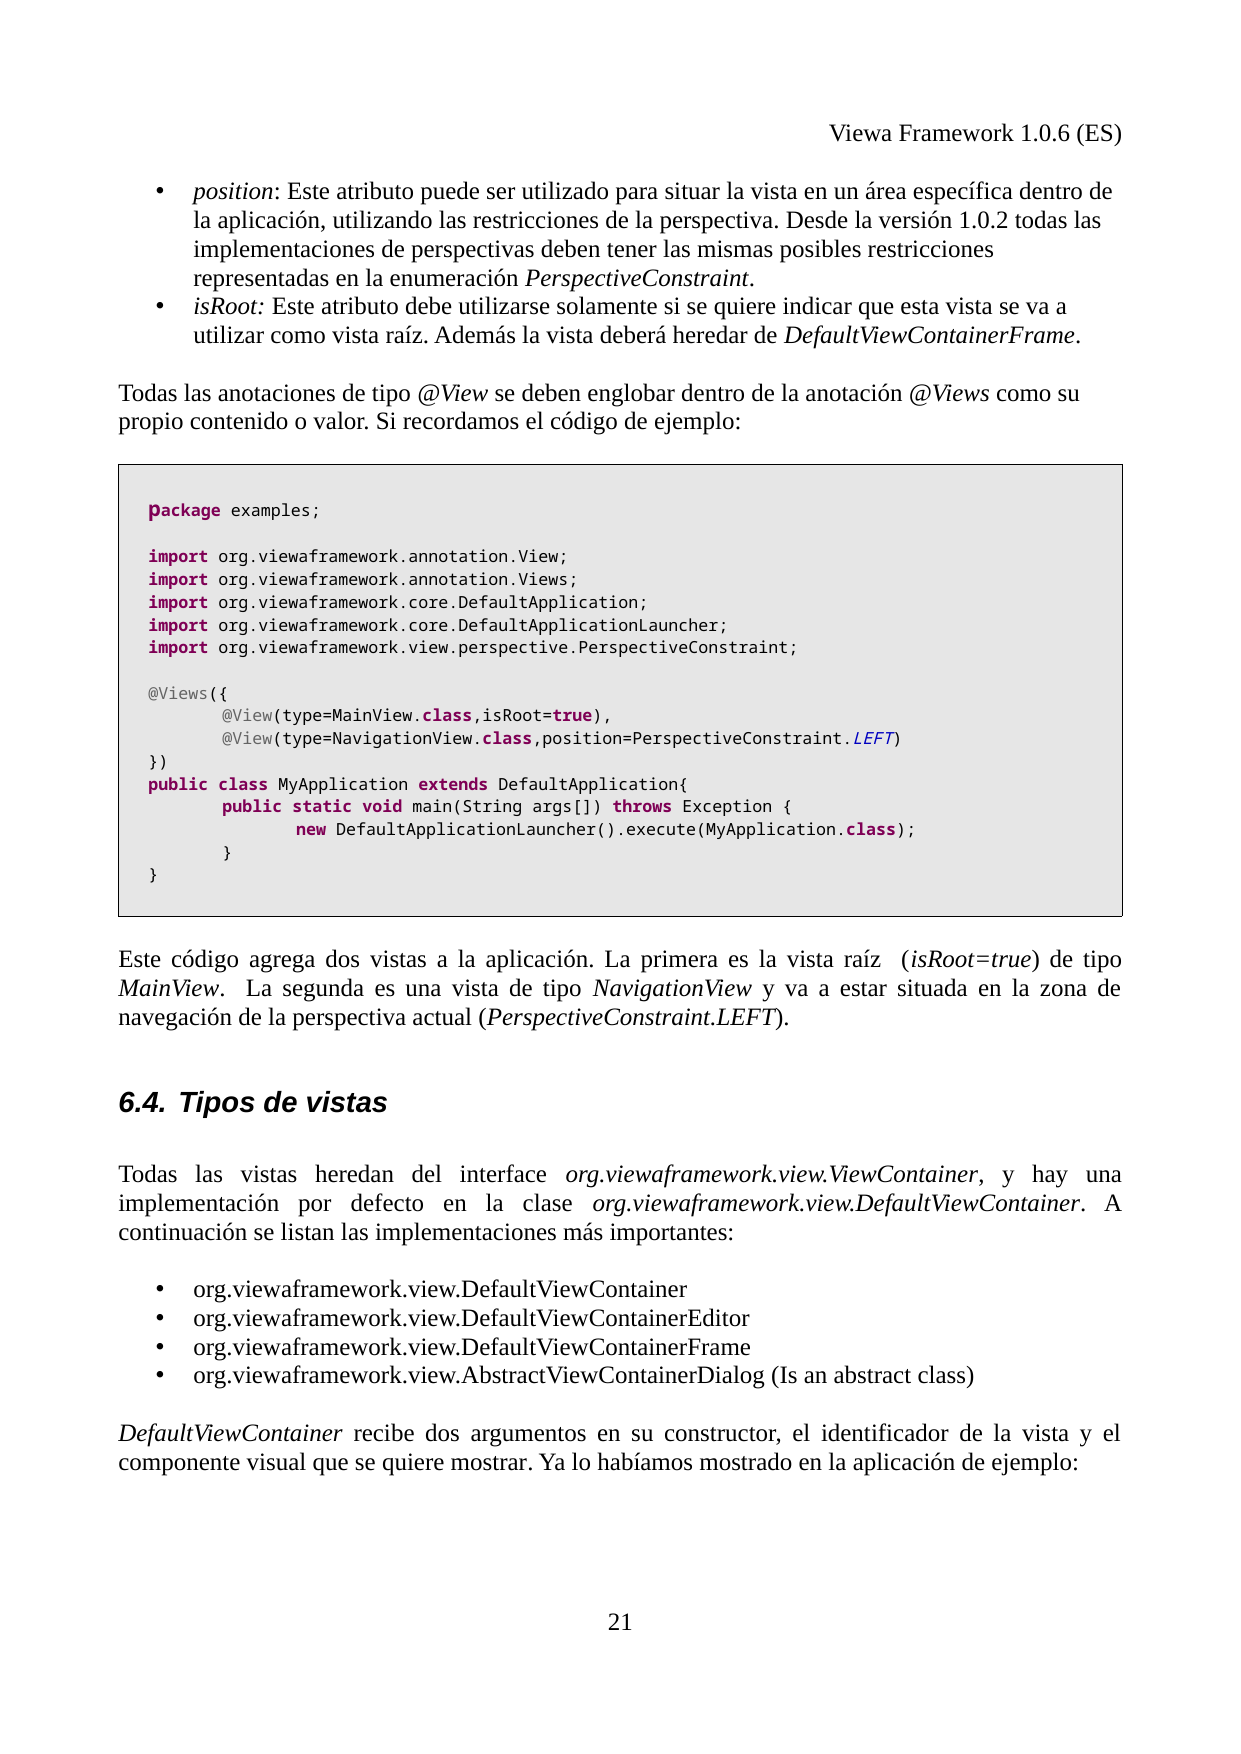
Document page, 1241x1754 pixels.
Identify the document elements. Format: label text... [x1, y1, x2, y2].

table_header package examples; import org.viewaframework.annotation.View; import org.viewaframework.annotation.Views; import org.viewaframework.core.DefaultApplication; import org.viewaframework.core.DefaultApplicationLauncher; import org.viewaframework.view.perspective.PerspectiveConstraint; @Views({ @View(type=MainView.class,isRoot=true), @View(type=NavigationView.class,position=PerspectiveConstraint.LEFT) }) public class MyApplication extends DefaultApplication{ public static void main(String args[]) throws Exception { new DefaultApplicationLauncher().execute(MyApplication.class); } } [119, 465, 1122, 916]
list org.viewaframework.view.AbstractViewContainerDialog (Is an abstract class) [156, 1361, 1122, 1389]
text Este código agrega dos vistas a la aplicación. La primera es la vista raíz (isRoot=true) de tipo MainView. La segunda es una vista de tipo NavigationView y va a estar situada en la zona de navegación de la perspectiva actual (PerspectiveConstraint.LEFT). [118, 944, 1122, 1031]
list isRoot: Este atributo debe utilizarse solamente si se quiere indicar que esta vista se va a utilizar como vista raíz. Además la vista deberá heredar de DefaultViewContainerFrame. [156, 291, 1122, 349]
text Todas las anotaciones de tipo @View se deben englobar dentro de la anotación @Views como su propio contenido o valor. Si recordamos el código de ejemplo: [118, 378, 1122, 435]
subtitle Tipos de vistas [118, 1084, 1122, 1118]
list org.viewaframework.view.DefaultViewContainerFrame [156, 1332, 1122, 1361]
list org.viewaframework.view.DefaultViewContainerEditor [156, 1303, 1122, 1332]
list org.viewaframework.view.DefaultViewContainer [156, 1274, 1122, 1303]
text DefaultViewContainer recibe dos argumentos en su constructor, el identificador de la vista y el componente visual que se quiere mostrar. Ya lo habíamos mostrado en la aplicación de ejemplo: [118, 1418, 1122, 1476]
list position: Este atributo puede ser utilizado para situar la vista en un área específica dentro de la aplicación, utilizando las restricciones de la perspectiva. Desde la versión 1.0.2 todas las implementaciones de perspectivas deben tener las mismas posibles restricciones representadas en la enumeración PerspectiveConstraint. [156, 176, 1122, 291]
text Todas las vistas heredan del interface org.viewaframework.view.ViewContainer, y hay una implementación por defecto en la clase org.viewaframework.view.DefaultViewContainer. A continuación se listan las implementaciones más importantes: [118, 1159, 1122, 1246]
